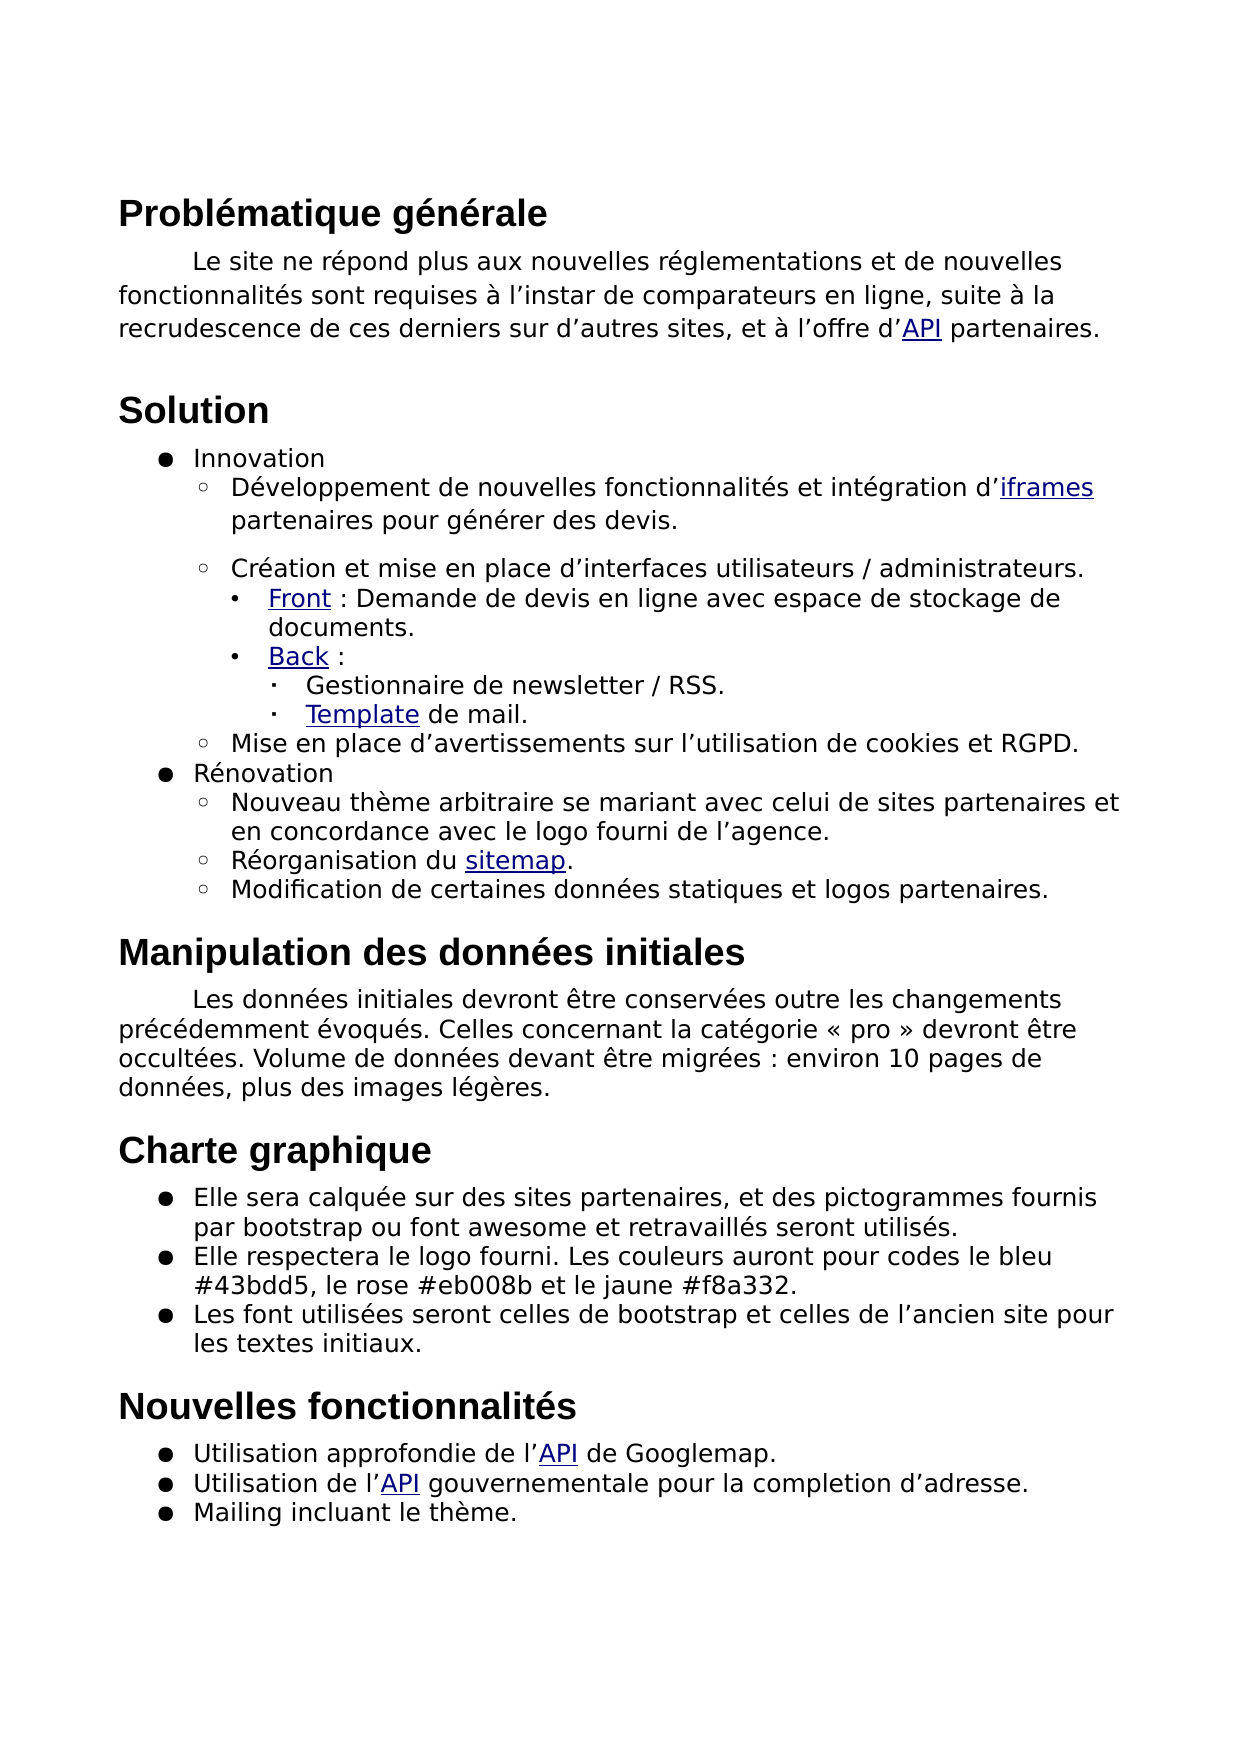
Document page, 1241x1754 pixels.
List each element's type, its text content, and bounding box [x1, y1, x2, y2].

list Nouveau thème arbitraire se mariant avec celui de sites partenaires et en concordance avec le logo fourni de l’agence. [193, 788, 1122, 846]
list Rénovation [156, 759, 1122, 788]
list Mise en place d’avertissements sur l’utilisation de cookies et RGPD. [193, 729, 1122, 759]
list Modification de certaines données statiques et logos partenaires. [193, 875, 1122, 904]
subtitle Nouvelles fonctionnalités [118, 1383, 1122, 1427]
subtitle Manipulation des données initiales [118, 929, 1122, 973]
list Template de mail. [268, 700, 1122, 729]
list Développement de nouvelles fonctionnalités et intégration d’iframes partenaires pour générer des devis. [193, 473, 1122, 536]
list Création et mise en place d’interfaces utilisateurs / administrateurs. [193, 554, 1122, 584]
list Back : [231, 642, 1122, 671]
text Les données initiales devront être conservées outre les changements précédemment évoqués. Celles concernant la catégorie « pro » devront être occultées. Volume de données devant être migrées : environ 10 pages de données, plus des images légères. [118, 986, 1122, 1102]
list Réorganisation du sitemap. [193, 846, 1122, 875]
subtitle Problématique générale [118, 191, 1122, 235]
list Utilisation de l’API gouvernementale pour la completion d’adresse. [156, 1469, 1122, 1498]
list Front : Demande de devis en ligne avec espace de stockage de documents. [231, 584, 1122, 642]
list Innovation [156, 444, 1122, 473]
list Elle respectera le logo fourni. Les couleurs auront pour codes le bleu #43bdd5, le rose #eb008b et le jaune #f8a332. [156, 1242, 1122, 1300]
text Le site ne répond plus aux nouvelles réglementations et de nouvelles fonctionnalités sont requises à l’instar de comparateurs en ligne, suite à la recrudescence de ces derniers sur d’autres sites, et à l’offre d’API partenaires. [118, 247, 1122, 344]
list Mailing incluant le thème. [156, 1498, 1122, 1527]
list Les font utilisées seront celles de bootstrap et celles de l’ancien site pour les textes initiaux. [156, 1300, 1122, 1358]
list Utilisation approfondie de l’API de Googlemap. [156, 1440, 1122, 1469]
list Elle sera calquée sur des sites partenaires, et des pictogrammes fournis par bootstrap ou font awesome et retravaillés seront utilisés. [156, 1183, 1122, 1242]
subtitle Charte graphique [118, 1127, 1122, 1171]
list Gestionnaire de newsletter / RSS. [268, 671, 1122, 700]
subtitle Solution [118, 388, 1122, 431]
